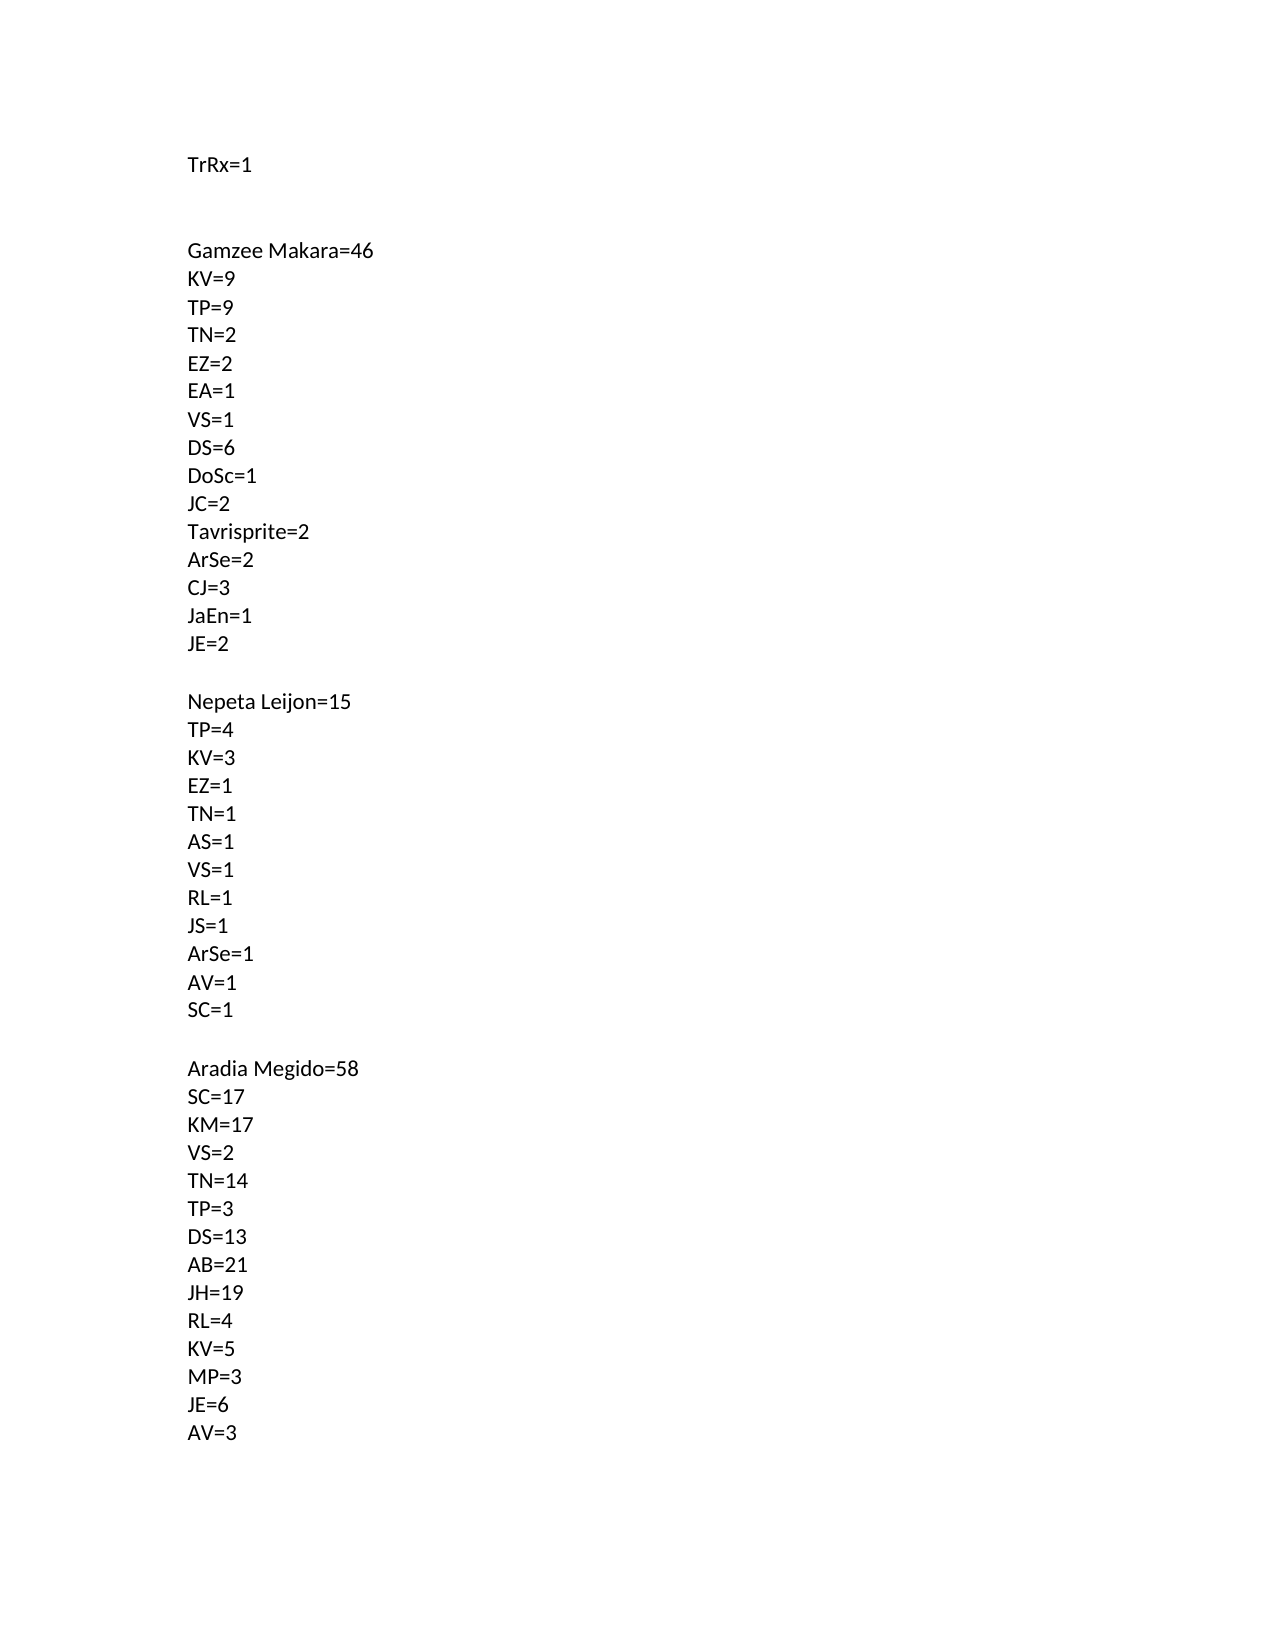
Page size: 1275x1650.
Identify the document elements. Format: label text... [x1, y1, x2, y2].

text JE=6 [187, 1390, 1087, 1418]
text JS=1 [187, 912, 1087, 939]
text MP=3 [187, 1362, 1087, 1390]
text CJ=3 [187, 573, 1087, 601]
text RL=1 [187, 883, 1087, 912]
text AS=1 [187, 827, 1087, 856]
text DS=6 [187, 433, 1087, 461]
text TrRx=1 [187, 150, 1087, 178]
text DoSc=1 [187, 461, 1087, 489]
text JaEn=1 [187, 601, 1087, 629]
text SC=17 [187, 1082, 1087, 1110]
text DS=13 [187, 1222, 1087, 1250]
text TN=14 [187, 1166, 1087, 1194]
text VS=1 [187, 405, 1087, 433]
text EA=1 [187, 377, 1087, 405]
text KV=5 [187, 1334, 1087, 1362]
text TN=2 [187, 321, 1087, 349]
text ArSe=2 [187, 545, 1087, 573]
text KV=9 [187, 264, 1087, 293]
text RL=4 [187, 1306, 1087, 1334]
text AB=21 [187, 1250, 1087, 1278]
text KM=17 [187, 1110, 1087, 1138]
text AV=1 [187, 968, 1087, 996]
text KV=3 [187, 743, 1087, 771]
text Tavrisprite=2 [187, 517, 1087, 545]
text EZ=2 [187, 349, 1087, 377]
text AV=3 [187, 1418, 1087, 1446]
text VS=1 [187, 856, 1087, 883]
text VS=2 [187, 1138, 1087, 1166]
text TP=3 [187, 1194, 1087, 1222]
text JE=2 [187, 629, 1087, 657]
text JH=19 [187, 1278, 1087, 1306]
text EZ=1 [187, 771, 1087, 799]
text Gamzee Makara=46 [187, 237, 1087, 264]
text Aradia Megido=58 [187, 1054, 1087, 1082]
text JC=2 [187, 489, 1087, 517]
text TN=1 [187, 799, 1087, 827]
text SC=1 [187, 996, 1087, 1024]
text TP=9 [187, 293, 1087, 321]
text TP=4 [187, 715, 1087, 743]
text Nepeta Leijon=15 [187, 687, 1087, 715]
text ArSe=1 [187, 939, 1087, 968]
